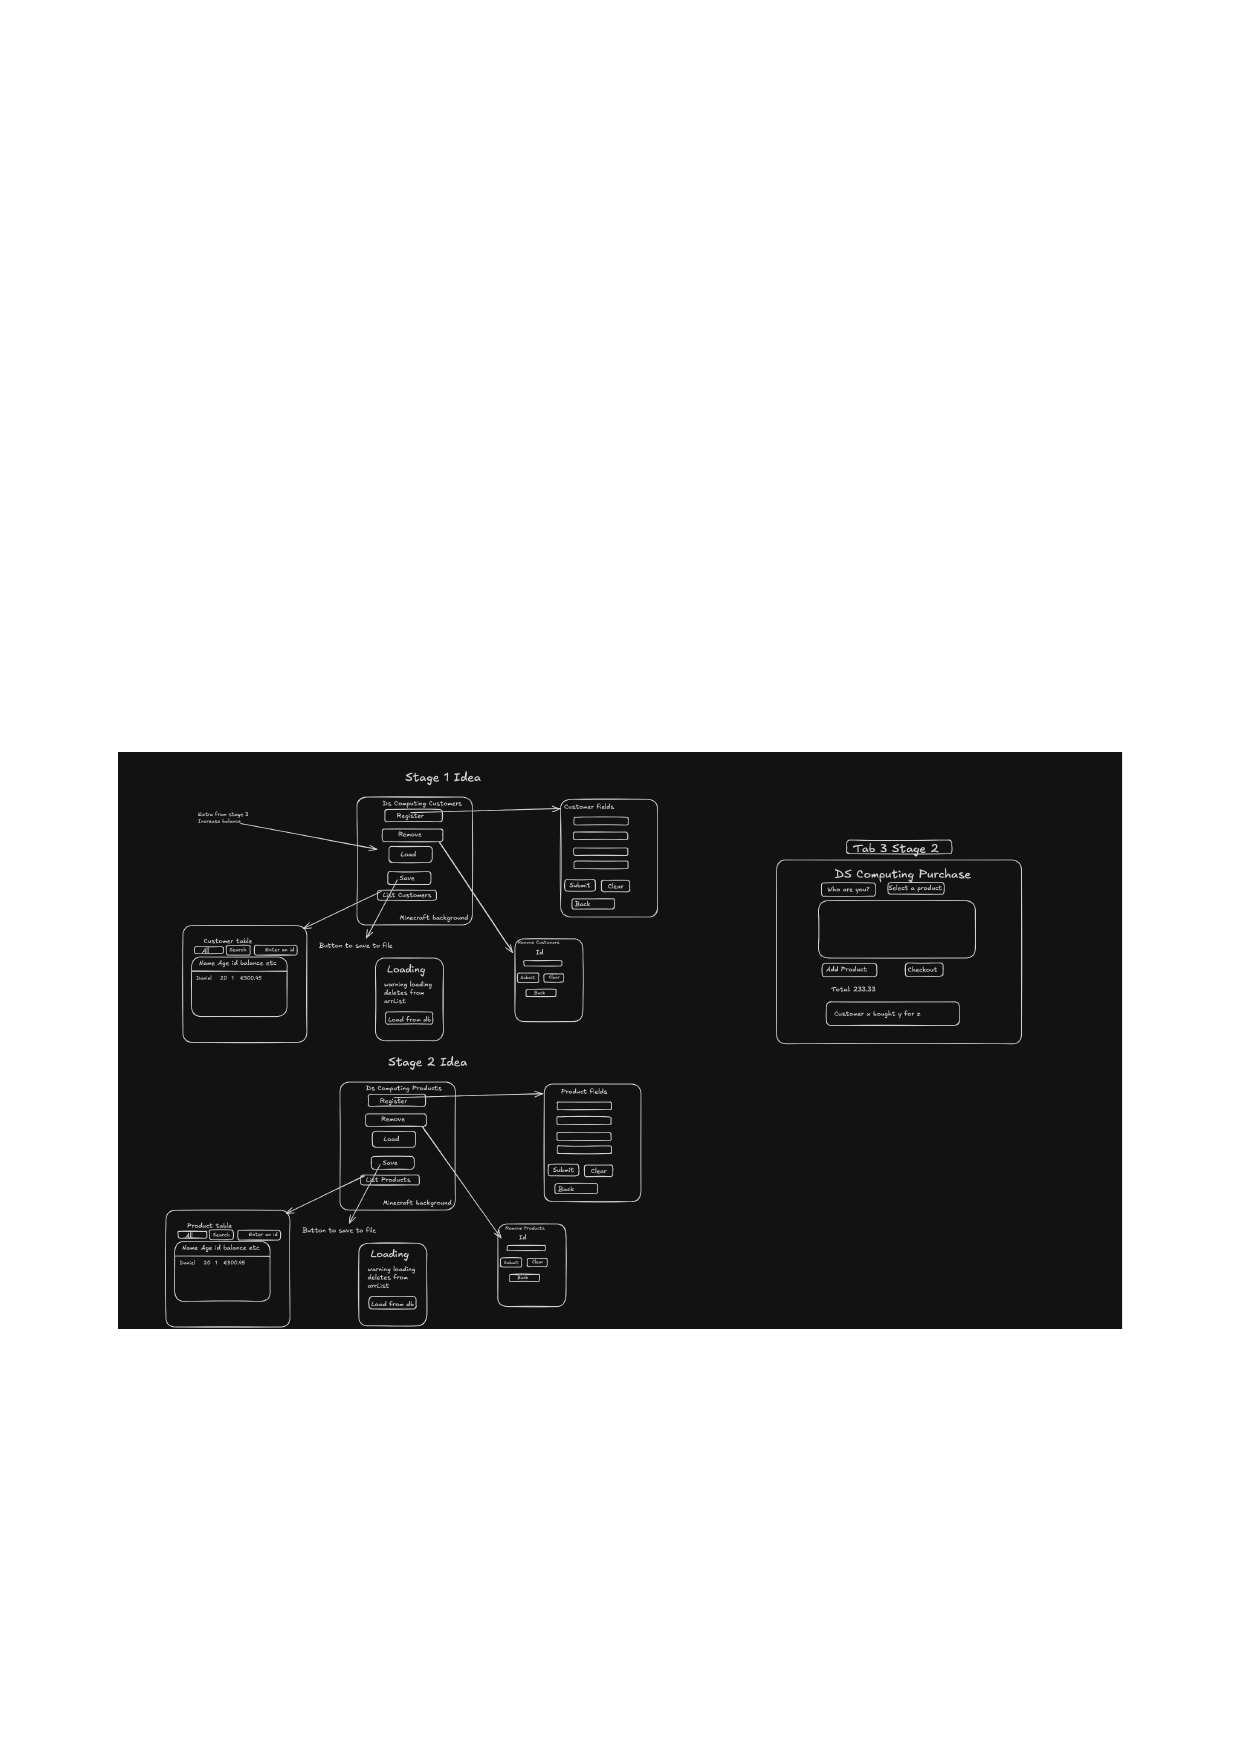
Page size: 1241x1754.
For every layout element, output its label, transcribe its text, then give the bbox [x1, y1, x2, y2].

text For the ui and ux of stage 2, we had to implement a tab structure in which the first tab would be our original content from stage 1. Surprisingly for this stage apart from adding an increasing balance option in the customer page, tab 1 remained entirely [118, 1411, 1122, 1547]
text Customers are automatically loaded in upon startup however if you need to reload the customers once the application has started,say if you added some customers you don’t need, you can also do that in the load page, in hindsight like save this didn’t need it’s own page it could have simply just been a button . [118, 286, 1122, 473]
text The save button does exactly what’s said on the tin, call the save function from the controller and saves all customer data. [118, 504, 1122, 590]
text For deleting customers it is done purely by ID in this stage as we hadn’t been introduced to combo boxes yet. It just uses the method of removeif on our customer arraylist and once someone with that id is found, they are removed from the arraylist. [118, 118, 1122, 254]
picture [118, 752, 1123, 1329]
text Project Stage 2 [118, 621, 1122, 655]
text UI/UX Design [118, 687, 1122, 721]
